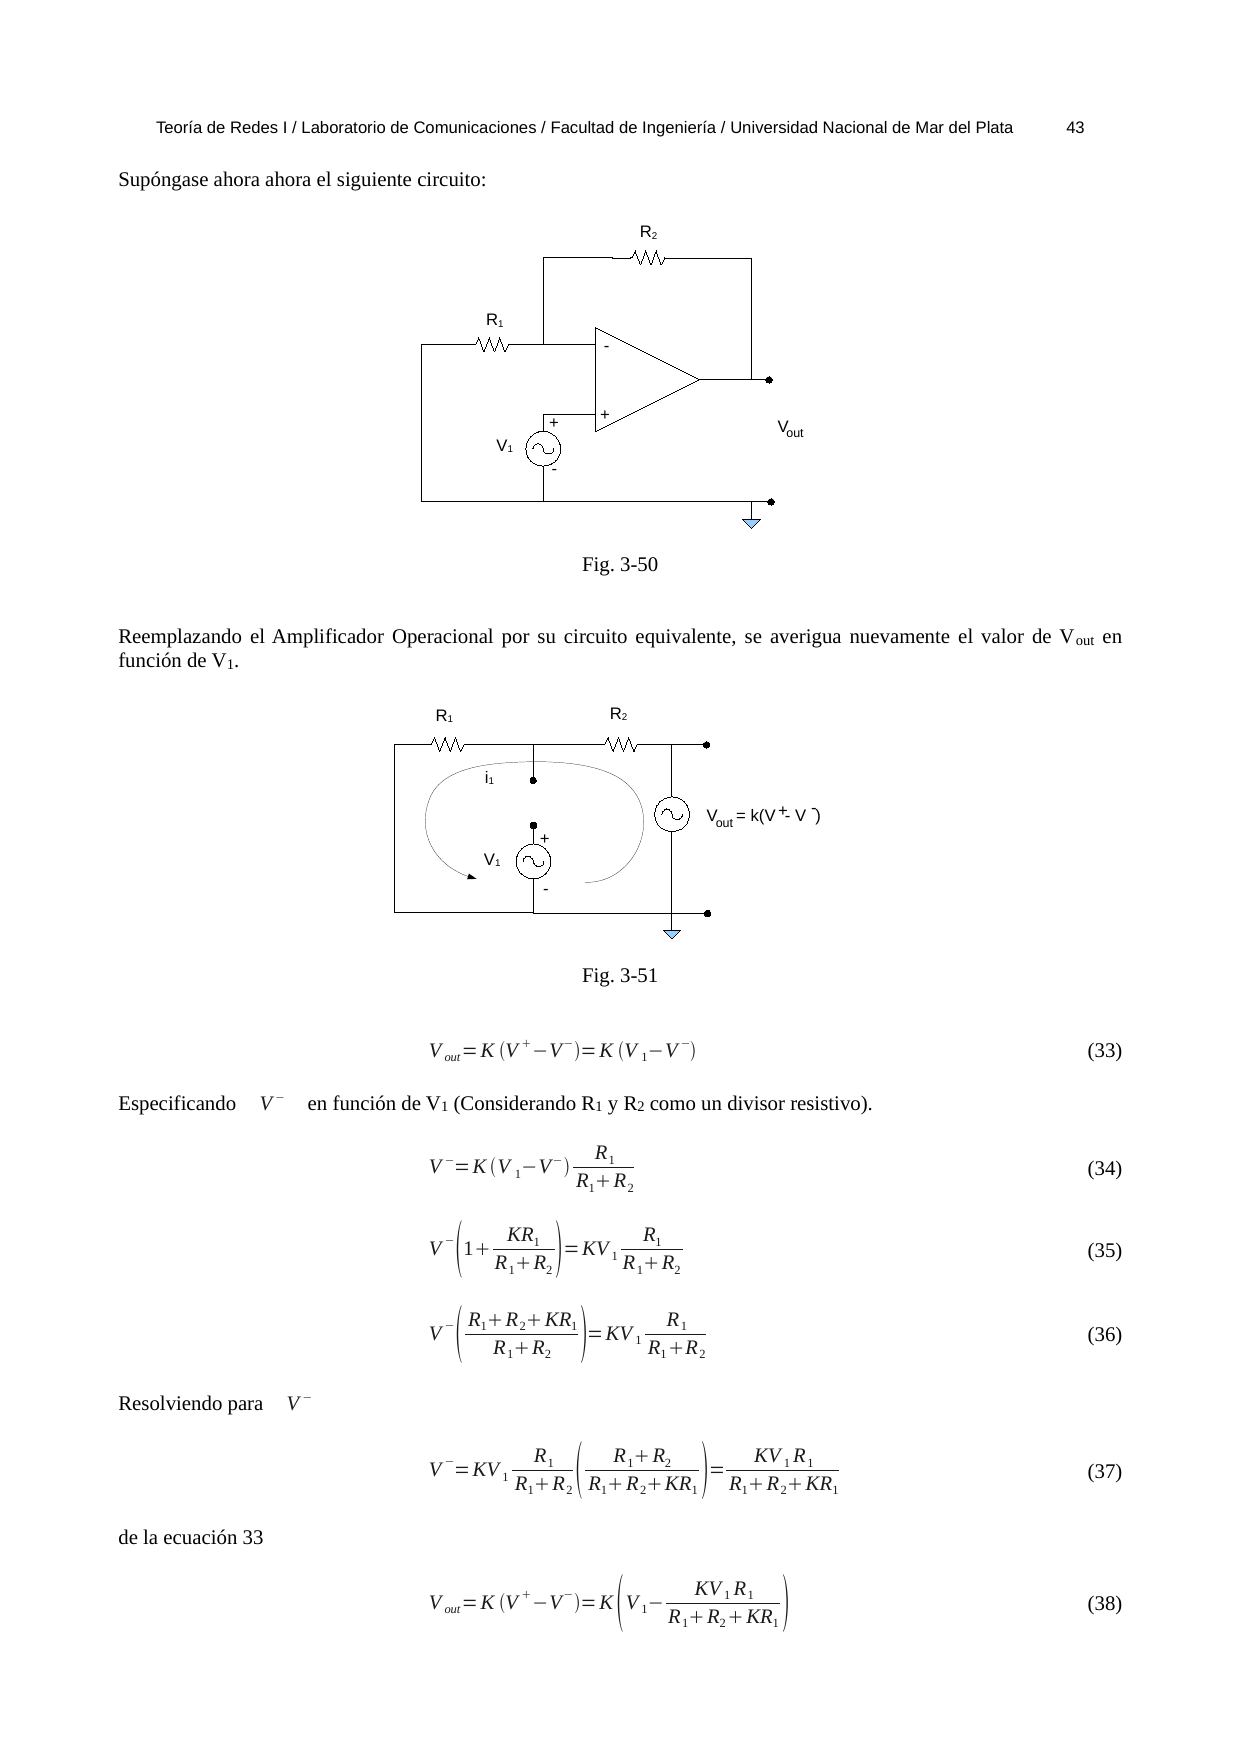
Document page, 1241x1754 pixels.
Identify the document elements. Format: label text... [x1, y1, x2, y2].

text Especificando en función de V1 (Considerando R1 y R2 como un divisor resistivo). [118, 1089, 1122, 1117]
text (36) [118, 1304, 1122, 1365]
text Supóngase ahora ahora el siguiente circuito: [118, 167, 1122, 191]
text Fig. 3-50 [118, 552, 1122, 576]
text (34) [118, 1141, 1122, 1196]
text (37) [118, 1440, 1122, 1501]
text (38) [118, 1573, 1122, 1633]
text (33) [118, 1035, 1122, 1065]
text de la ecuación 33 [118, 1525, 1122, 1549]
text Resolviendo para [118, 1389, 1122, 1416]
text (35) [118, 1220, 1122, 1280]
text Reemplazando el Amplificador Operacional por su circuito equivalente, se averigua nuevamente el valor de Vout en función de V1. [118, 624, 1122, 672]
text Fig. 3-51 [118, 963, 1122, 987]
